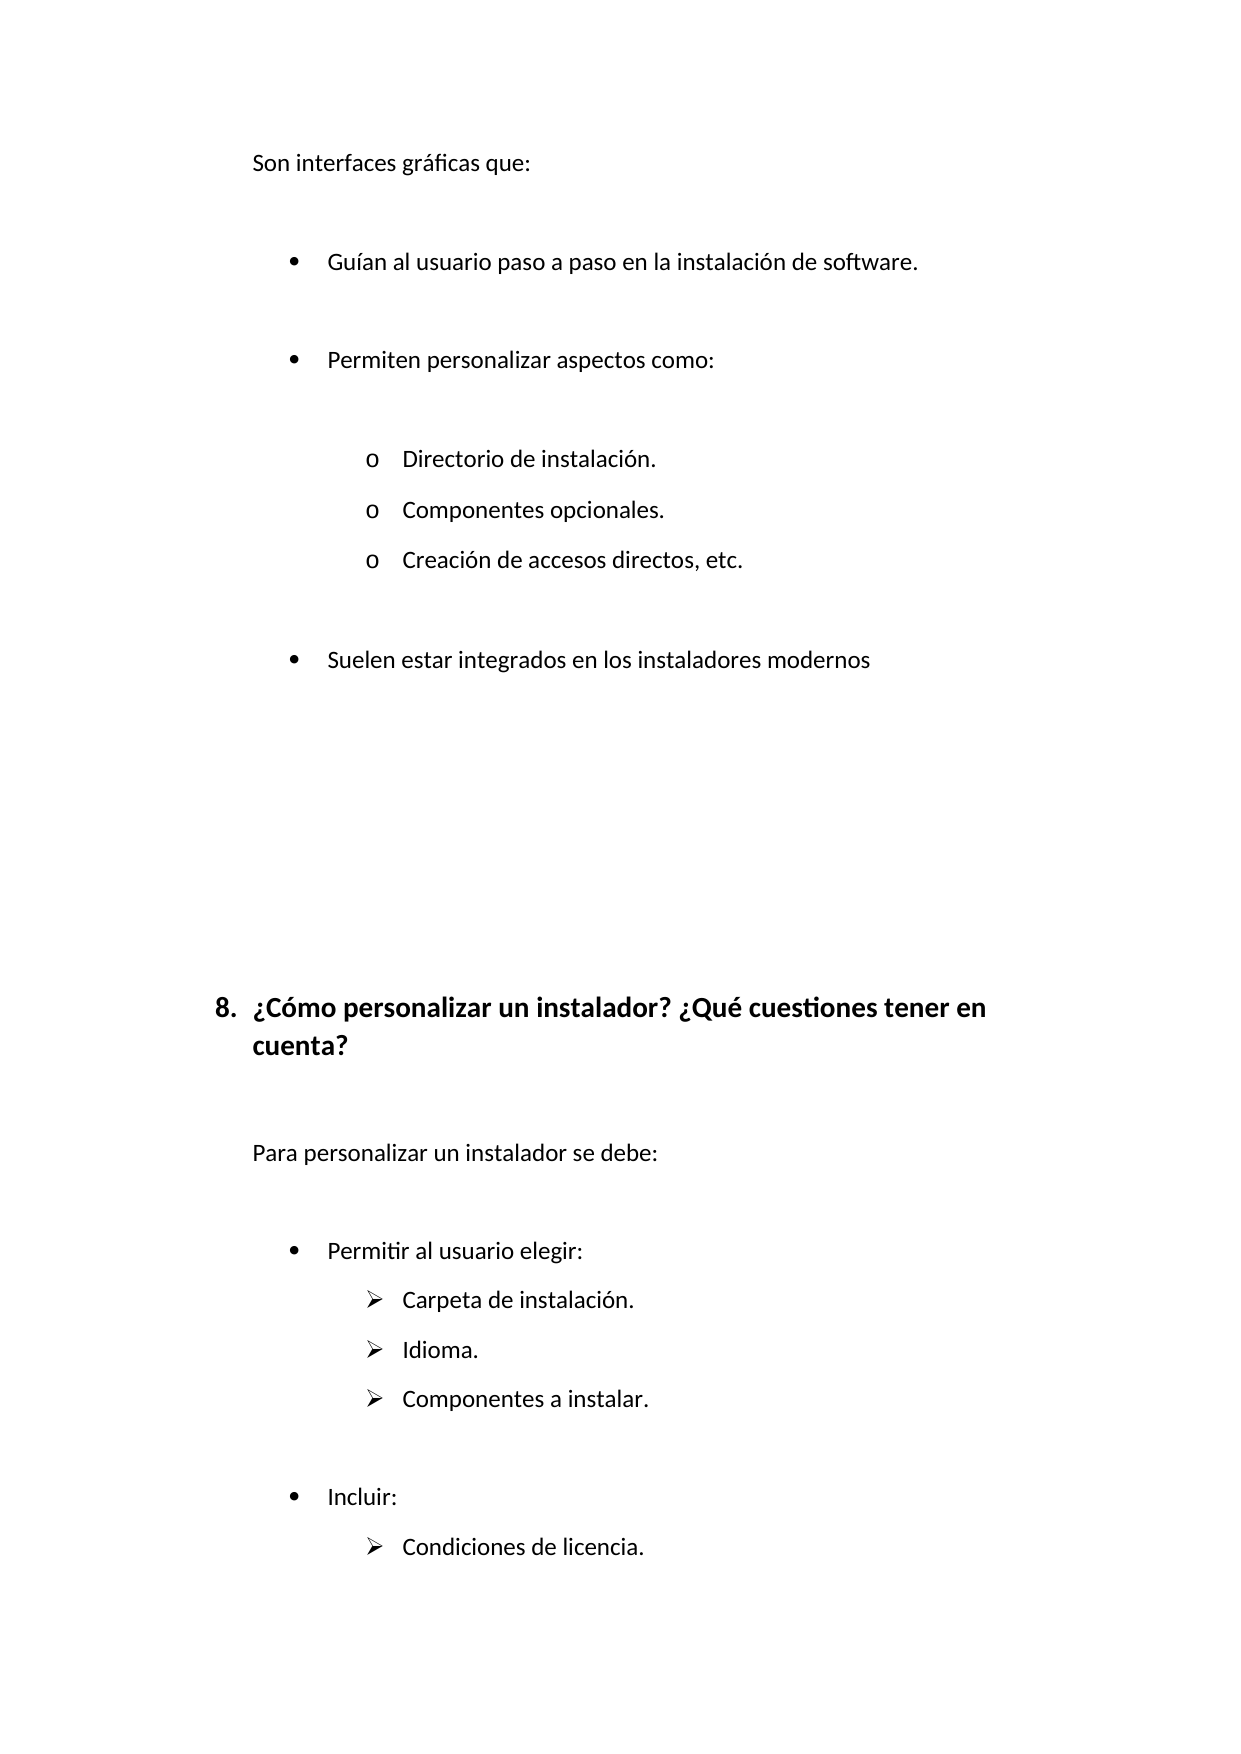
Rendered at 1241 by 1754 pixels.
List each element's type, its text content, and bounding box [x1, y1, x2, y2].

list Componentes opcionales. [365, 494, 1063, 526]
list Suelen estar integrados en los instaladores modernos [290, 644, 1063, 675]
list ¿Cómo personalizar un instalador? ¿Qué cuestiones tener en cuenta? [215, 989, 1063, 1063]
list Directorio de instalación. [365, 443, 1063, 475]
list Permiten personalizar aspectos como: [290, 345, 1063, 375]
list Creación de accesos directos, etc. [365, 544, 1063, 576]
list Componentes a instalar. [365, 1383, 1063, 1413]
list Condiciones de licencia. [365, 1531, 1063, 1561]
list Son interfaces gráficas que: [252, 148, 1063, 178]
list Guían al usuario paso a paso en la instalación de software. [290, 246, 1063, 277]
list Carpeta de instalación. [365, 1284, 1063, 1315]
list Permitir al usuario elegir: [290, 1235, 1063, 1266]
list Para personalizar un instalador se debe: [252, 1137, 1063, 1167]
list Idioma. [365, 1334, 1063, 1364]
list Incluir: [290, 1482, 1063, 1512]
